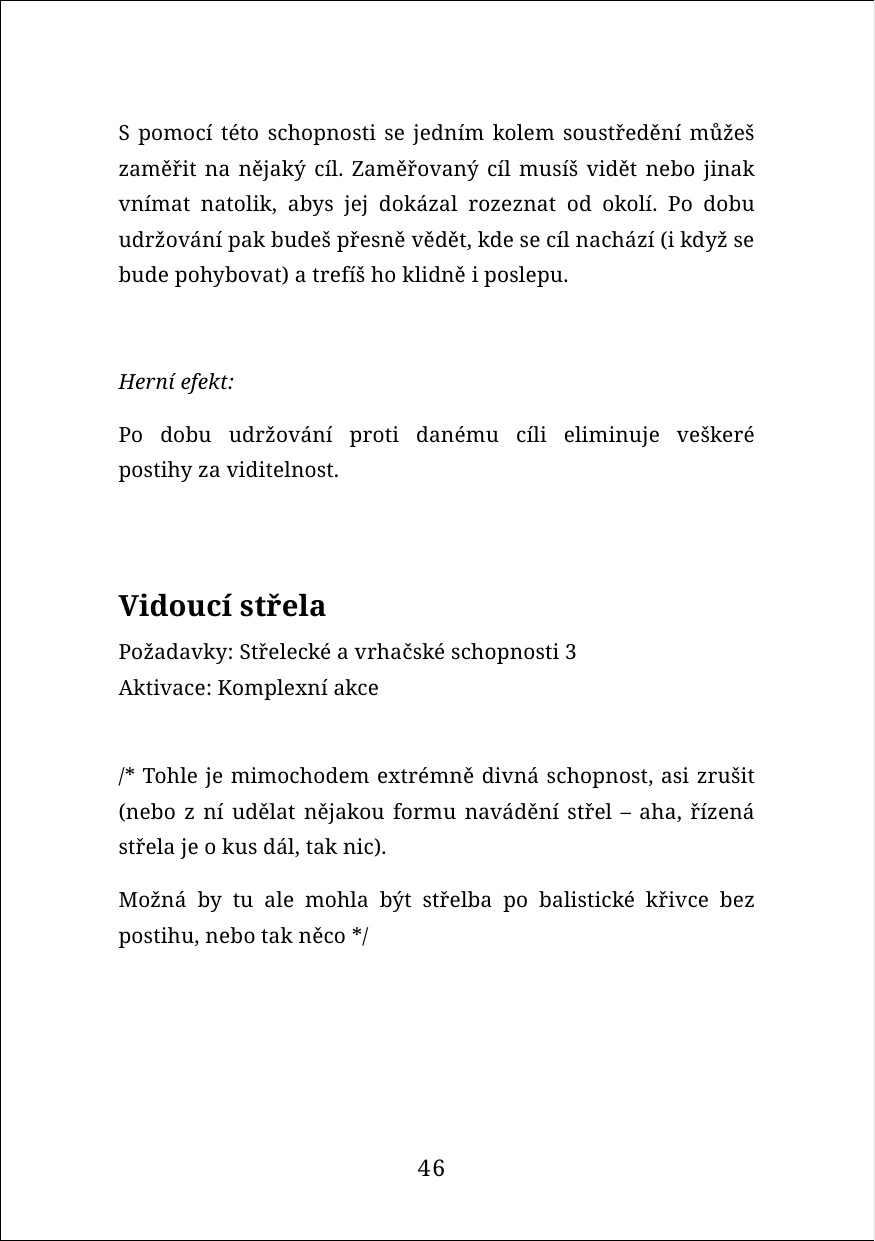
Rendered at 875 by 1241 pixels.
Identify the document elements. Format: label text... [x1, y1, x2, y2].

text Po dobu udržování proti danému cíli eliminuje veškeré postihy za viditelnost. [118, 420, 756, 484]
subtitle Vidoucí střela [118, 586, 756, 625]
text Možná by tu ale mohla být střelba po balistické křivce bez postihu, nebo tak něco */ [118, 886, 756, 949]
text Požadavky: Střelecké a vrhačské schopnosti 3 Aktivace: Komplexní akce [118, 637, 756, 737]
text /* Tohle je mimochodem extrémně divná schopnost, asi zrušit (nebo z ní udělat nějakou formu navádění střel – aha, řízená střela je o kus dál, tak nic). [118, 761, 756, 861]
text Herní efekt: [118, 367, 756, 395]
text S pomocí této schopnosti se jedním kolem soustředění můžeš zaměřit na nějaký cíl. Zaměřovaný cíl musíš vidět nebo jinak vnímat natolik, abys jej dokázal rozeznat od okolí. Po dobu udržování pak budeš přesně vědět, kde se cíl nachází (i když se bude pohybovat) a trefíš ho klidně i poslepu. [118, 118, 756, 289]
